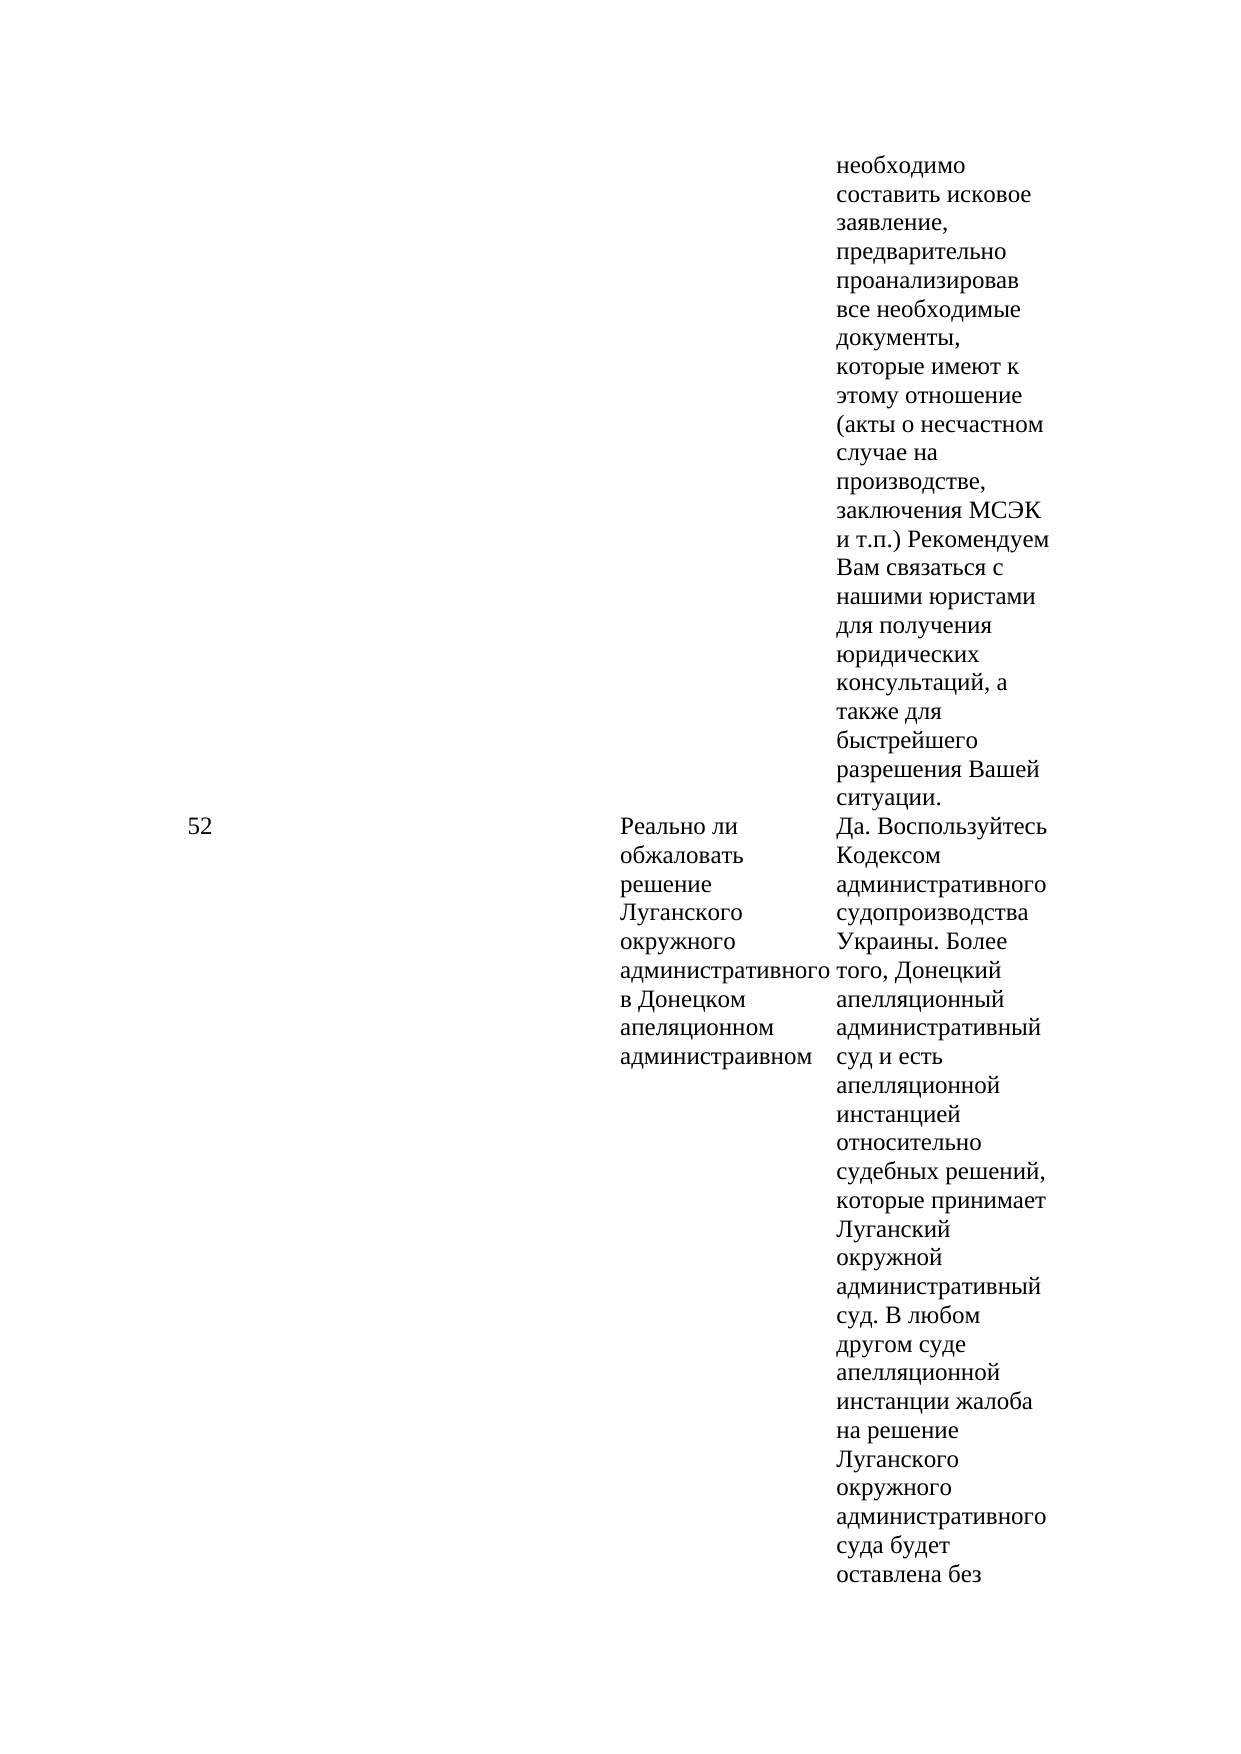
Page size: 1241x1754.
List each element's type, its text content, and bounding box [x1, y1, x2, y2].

table_cell [404, 811, 620, 1587]
table_cell необходимо составить исковое заявление, предварительно проанализировав все необходимые документы, которые имеют к этому отношение (акты о несчастном случае на производстве, заключения МСЭК и т.п.) Рекомендуем Вам связаться с нашими юристами для получения юридических консультаций, а также для быстрейшего разрешения Вашей ситуации. [836, 150, 1053, 811]
table_cell [188, 150, 404, 811]
table_cell 52 [188, 811, 404, 1587]
table_cell [404, 150, 620, 811]
table_cell Да. Воспользуйтесь Кодексом административного судопроизводства Украины. Более того, Донецкий апелляционный административный суд и есть апелляционной инстанцией относительно судебных решений, которые принимает Луганский окружной административный суд. В любом другом суде апелляционной инстанции жалоба на решение Луганского окружного административного суда будет оставлена без [836, 811, 1053, 1587]
table_cell [620, 150, 836, 811]
table_cell Реально ли обжаловать решение Луганского окружного административного в Донецком апеляционном администраивном [620, 811, 836, 1587]
